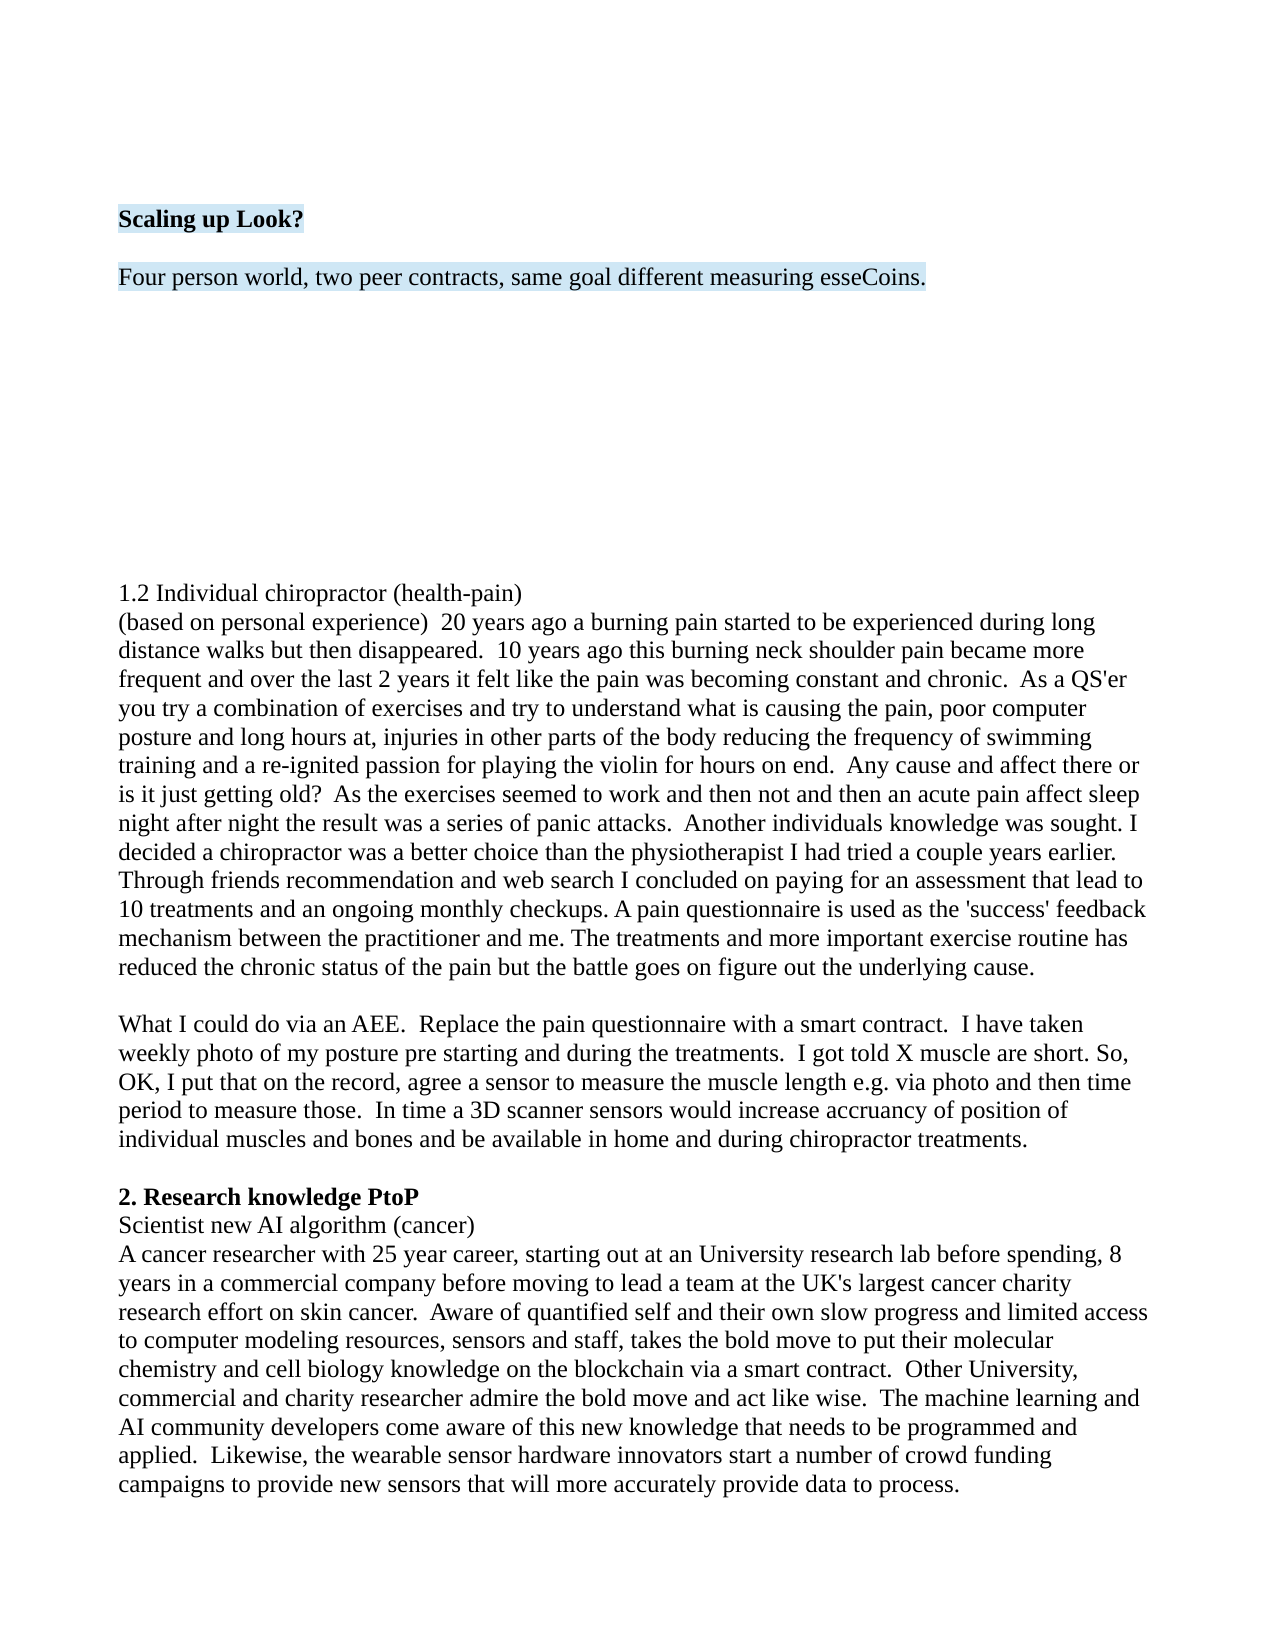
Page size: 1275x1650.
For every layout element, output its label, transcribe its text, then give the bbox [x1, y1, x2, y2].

text 2. Research knowledge PtoP [118, 1182, 1157, 1211]
text A cancer researcher with 25 year career, starting out at an University research lab before spending, 8 years in a commercial company before moving to lead a team at the UK's largest cancer charity research effort on skin cancer. Aware of quantified self and their own slow progress and limited access to computer modeling resources, sensors and staff, takes the bold move to put their molecular chemistry and cell biology knowledge on the blockchain via a smart contract. Other University, commercial and charity researcher admire the bold move and act like wise. The machine learning and AI community developers come aware of this new knowledge that needs to be programmed and applied. Likewise, the wearable sensor hardware innovators start a number of crowd funding campaigns to provide new sensors that will more accurately provide data to process. [118, 1239, 1157, 1498]
text Scientist new AI algorithm (cancer) [118, 1211, 1157, 1239]
text (based on personal experience) 20 years ago a burning pain started to be experienced during long distance walks but then disappeared. 10 years ago this burning neck shoulder pain became more frequent and over the last 2 years it felt like the pain was becoming constant and chronic. As a QS'er you try a combination of exercises and try to understand what is causing the pain, poor computer posture and long hours at, injuries in other parts of the body reducing the frequency of swimming training and a re-ignited passion for playing the violin for hours on end. Any cause and affect there or is it just getting old? As the exercises seemed to work and then not and then an acute pain affect sleep night after night the result was a series of panic attacks. Another individuals knowledge was sought. I decided a chiropractor was a better choice than the physiotherapist I had tried a couple years earlier. Through friends recommendation and web search I concluded on paying for an assessment that lead to 10 treatments and an ongoing monthly checkups. A pain questionnaire is used as the 'success' feedback mechanism between the practitioner and me. The treatments and more important exercise routine has reduced the chronic status of the pain but the battle goes on figure out the underlying cause. [118, 607, 1157, 981]
text What I could do via an AEE. Replace the pain questionnaire with a smart contract. I have taken weekly photo of my posture pre starting and during the treatments. I got told X muscle are short. So, OK, I put that on the record, agree a sensor to measure the muscle length e.g. via photo and then time period to measure those. In time a 3D scanner sensors would increase accruancy of position of individual muscles and bones and be available in home and during chiropractor treatments. [118, 1009, 1157, 1153]
text 1.2 Individual chiropractor (health-pain) [118, 578, 1157, 607]
text Four person world, two peer contracts, same goal different measuring esseCoins. [118, 262, 1157, 291]
text Scaling up Look? [118, 204, 1157, 233]
